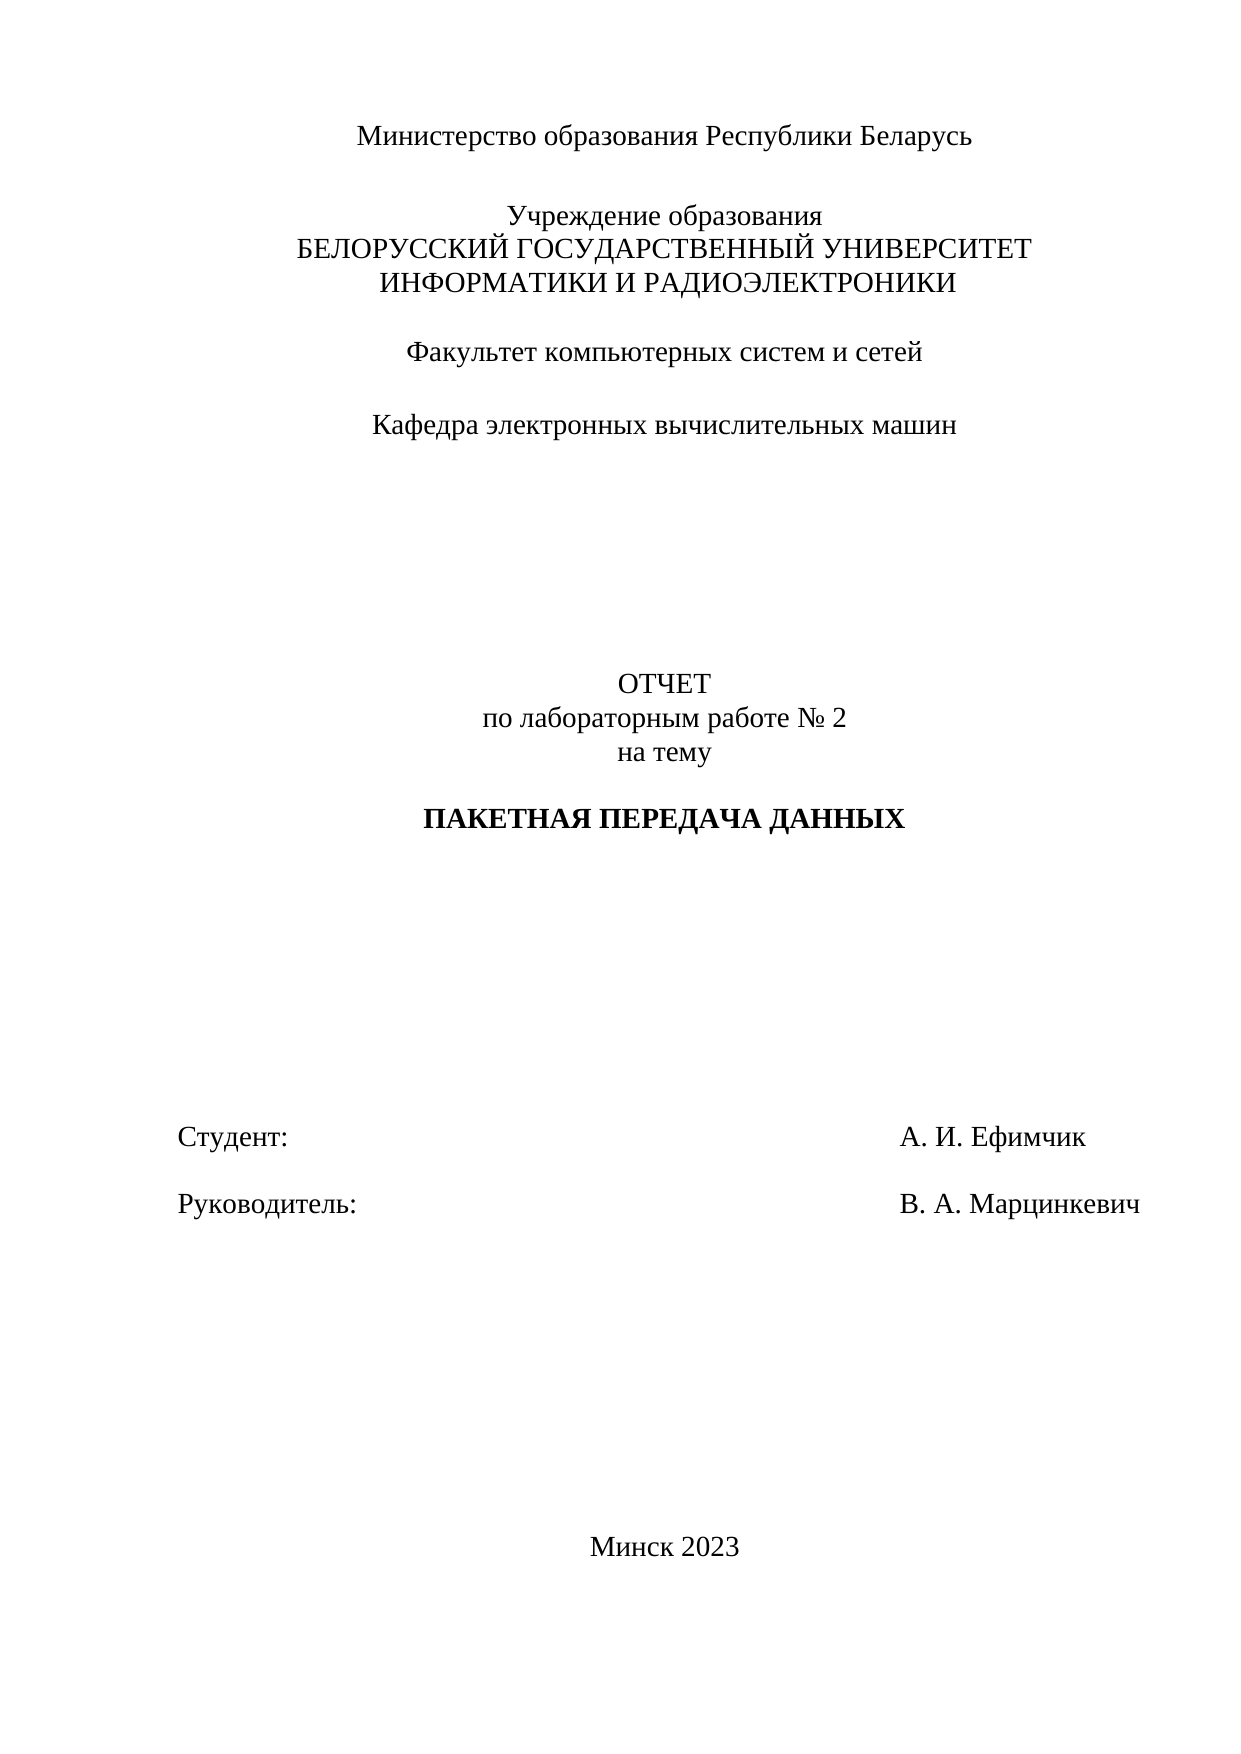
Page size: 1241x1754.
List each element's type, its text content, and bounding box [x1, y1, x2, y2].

text Минск 2023 [177, 1529, 1152, 1563]
text БЕЛОРУССКИЙ ГОСУДАРСТВЕННЫЙ УНИВЕРСИТЕТ [177, 231, 1152, 265]
text на тему [177, 734, 1152, 767]
text Студент: А. И. Ефимчик [177, 1086, 1152, 1153]
text по лабораторным работе № 2 [177, 700, 1152, 734]
text Кафедра электронных вычислительных машин [177, 407, 1152, 440]
text ПАКЕТНАЯ ПЕРЕДАЧА ДАННЫХ [177, 801, 1152, 834]
text Учреждение образования [177, 198, 1152, 231]
text Министерство образования Республики Беларусь [177, 118, 1152, 152]
text ОТЧЕТ [177, 667, 1152, 700]
text Руководитель: В. А. Марцинкевич [177, 1153, 1152, 1220]
text Факультет компьютерных систем и сетей [177, 334, 1152, 368]
text ИНФОРМАТИКИ И РАДИОЭЛЕКТРОНИКИ [177, 265, 1152, 298]
